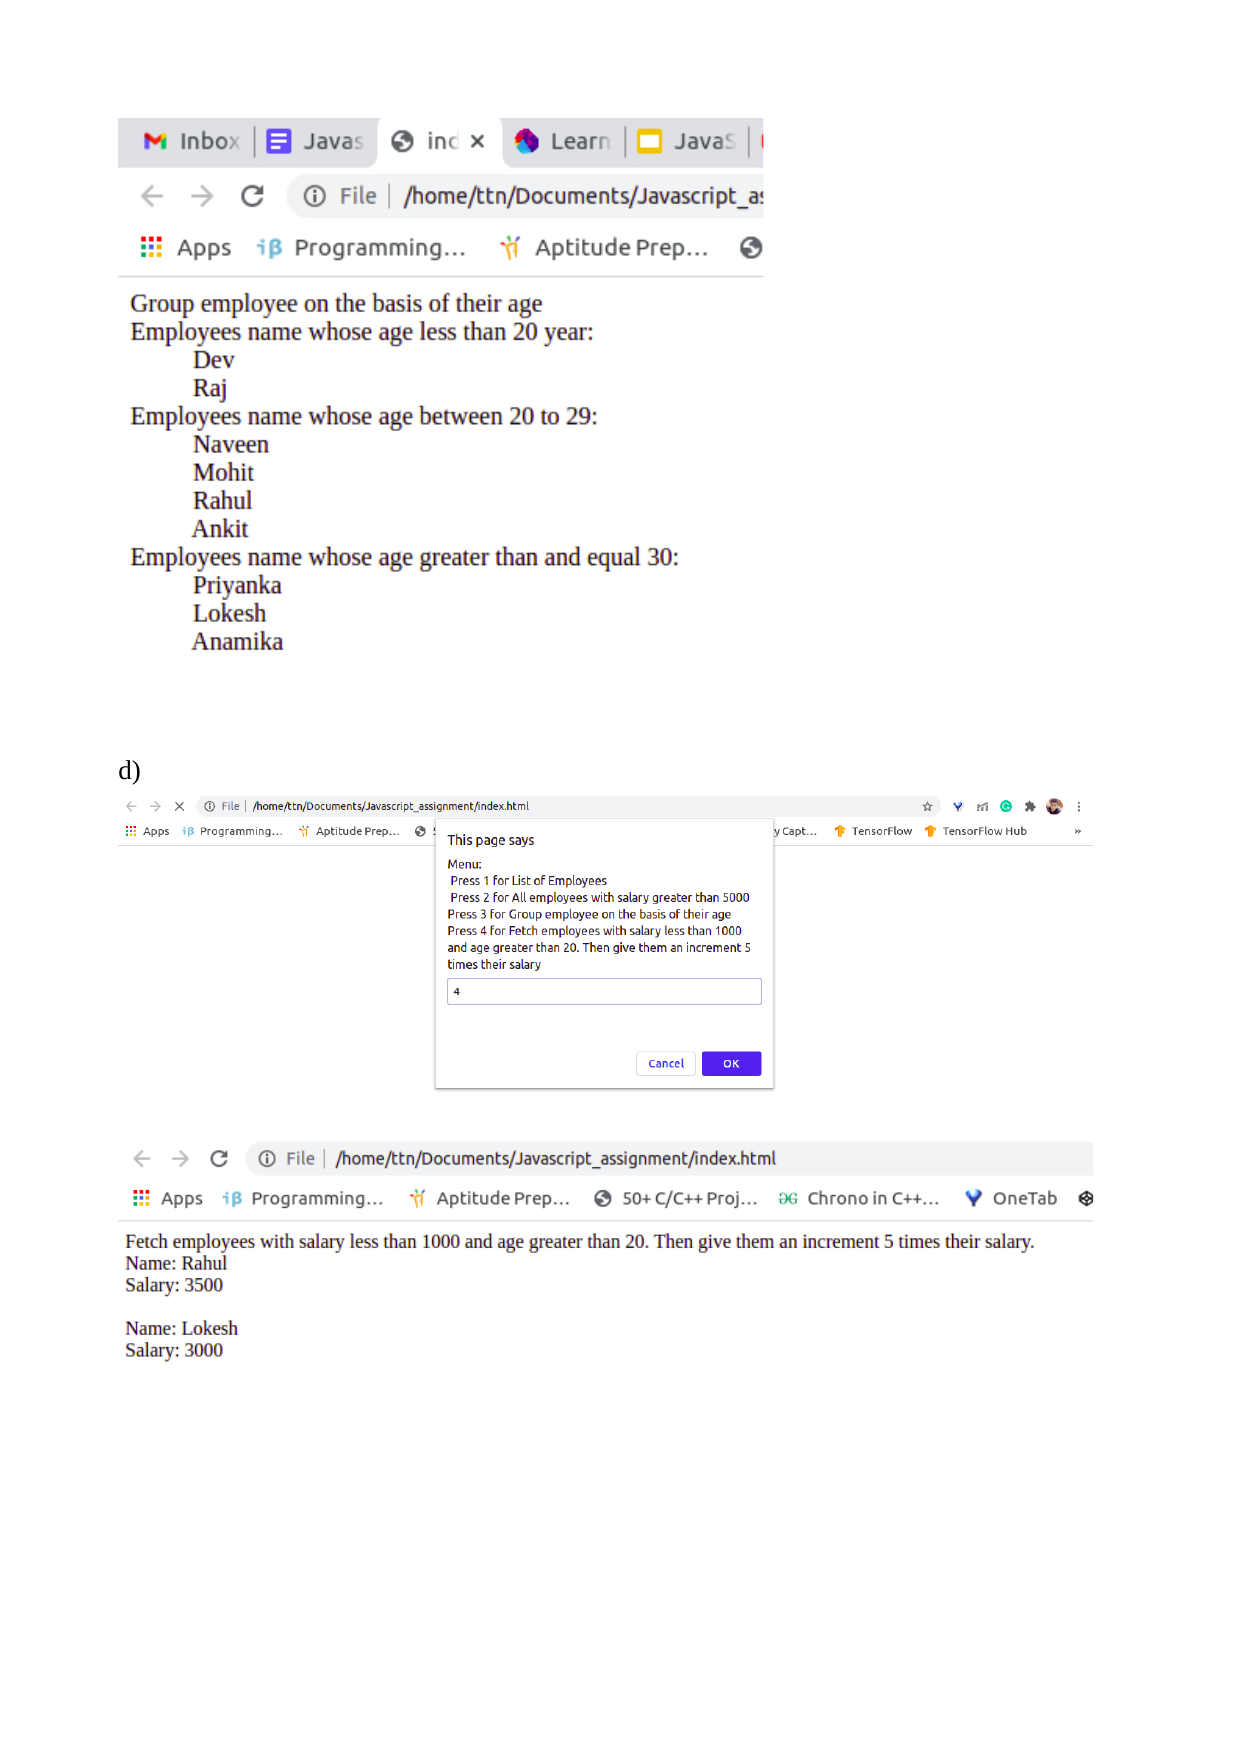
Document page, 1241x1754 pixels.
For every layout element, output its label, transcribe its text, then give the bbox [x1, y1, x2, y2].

picture [118, 1137, 1094, 1446]
picture [118, 118, 764, 744]
text d) [118, 754, 1122, 785]
picture [118, 796, 1094, 1127]
